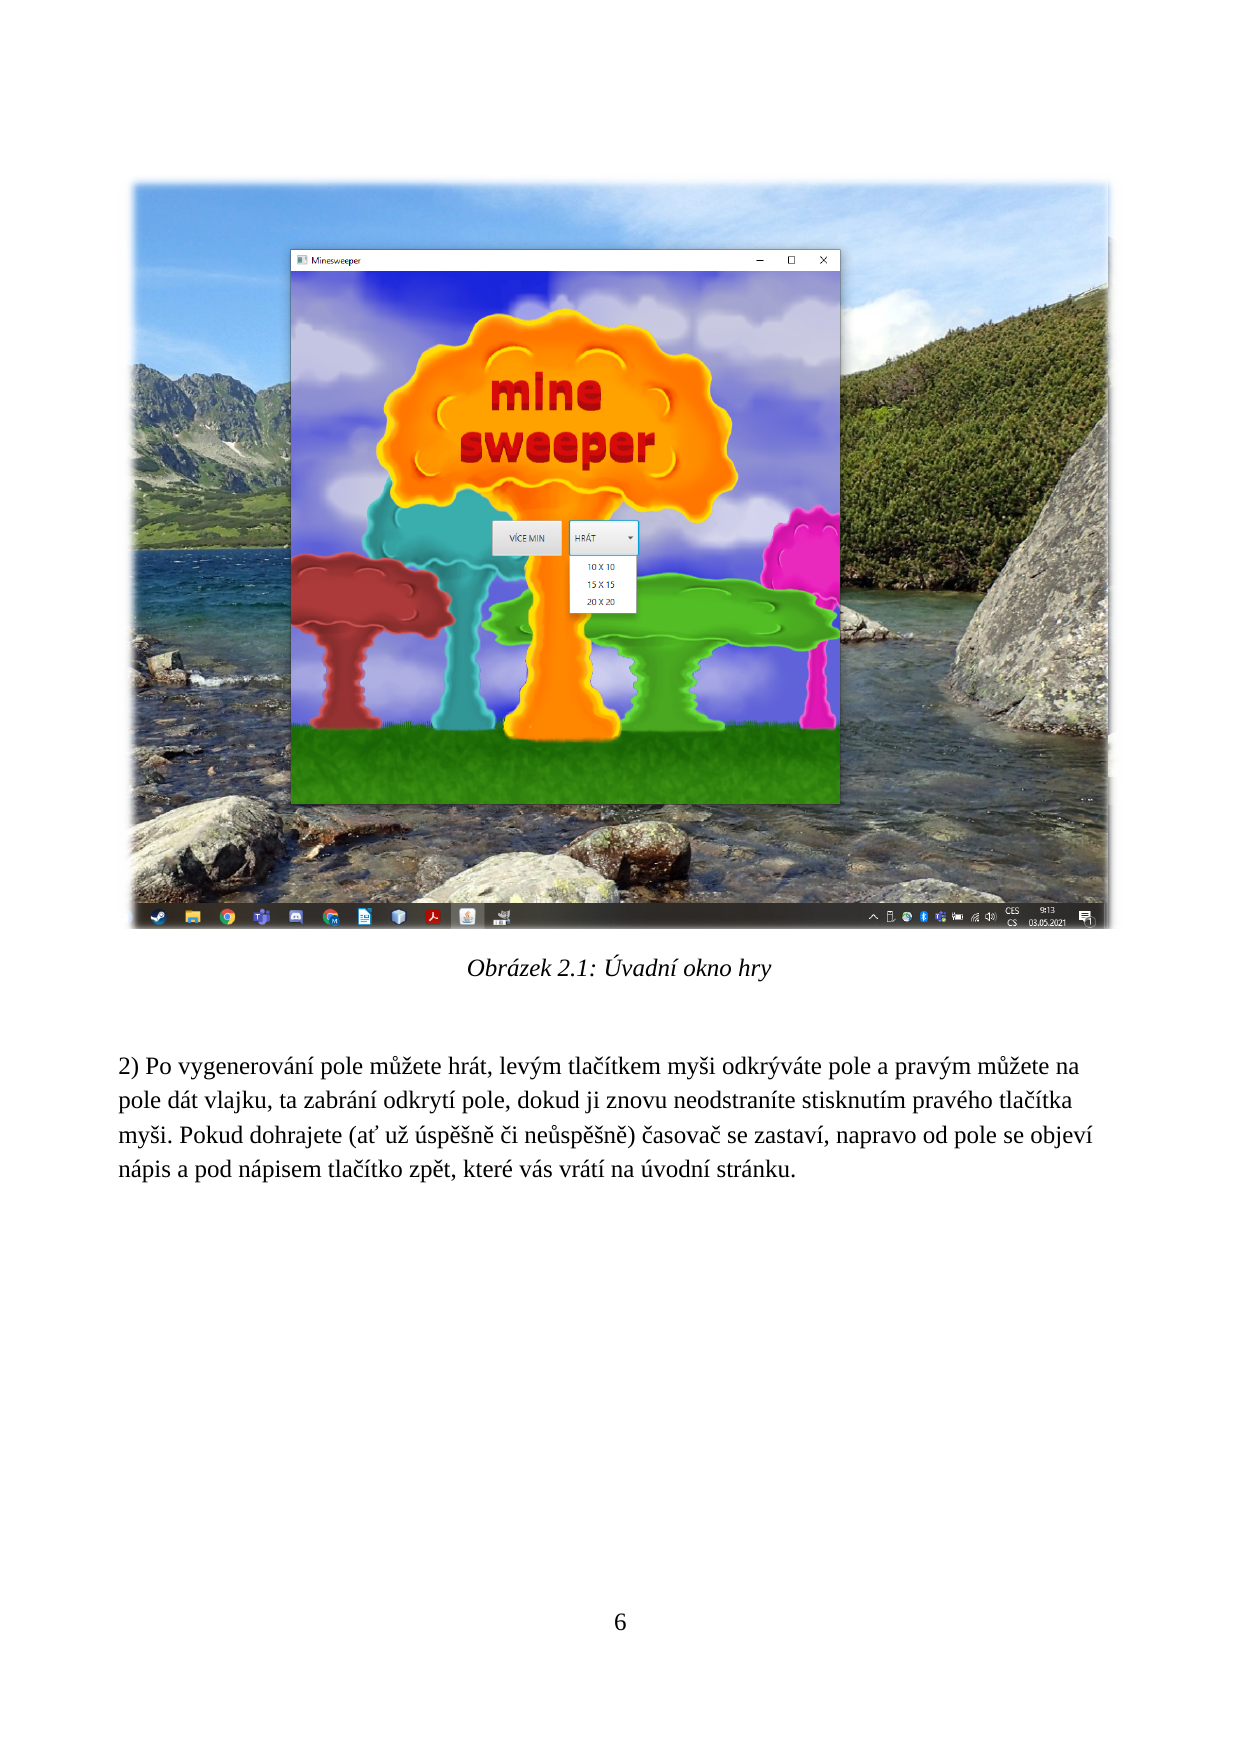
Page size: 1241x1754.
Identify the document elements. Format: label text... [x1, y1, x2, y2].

text 2) Po vygenerování pole můžete hrát, levým tlačítkem myši odkrýváte pole a pravým můžete na pole dát vlajku, ta zabrání odkrytí pole, dokud ji znovu neodstraníte stisknutím pravého tlačítka myši. Pokud dohrajete (ať už úspěšně či neůspěšně) časovač se zastaví, napravo od pole se objeví nápis a pod nápisem tlačítko zpět, které vás vrátí na úvodní stránku. [118, 1051, 1122, 1183]
picture [118, 173, 1123, 929]
text Obrázek 2.1: Úvadní okno hry [0, 953, 1240, 982]
